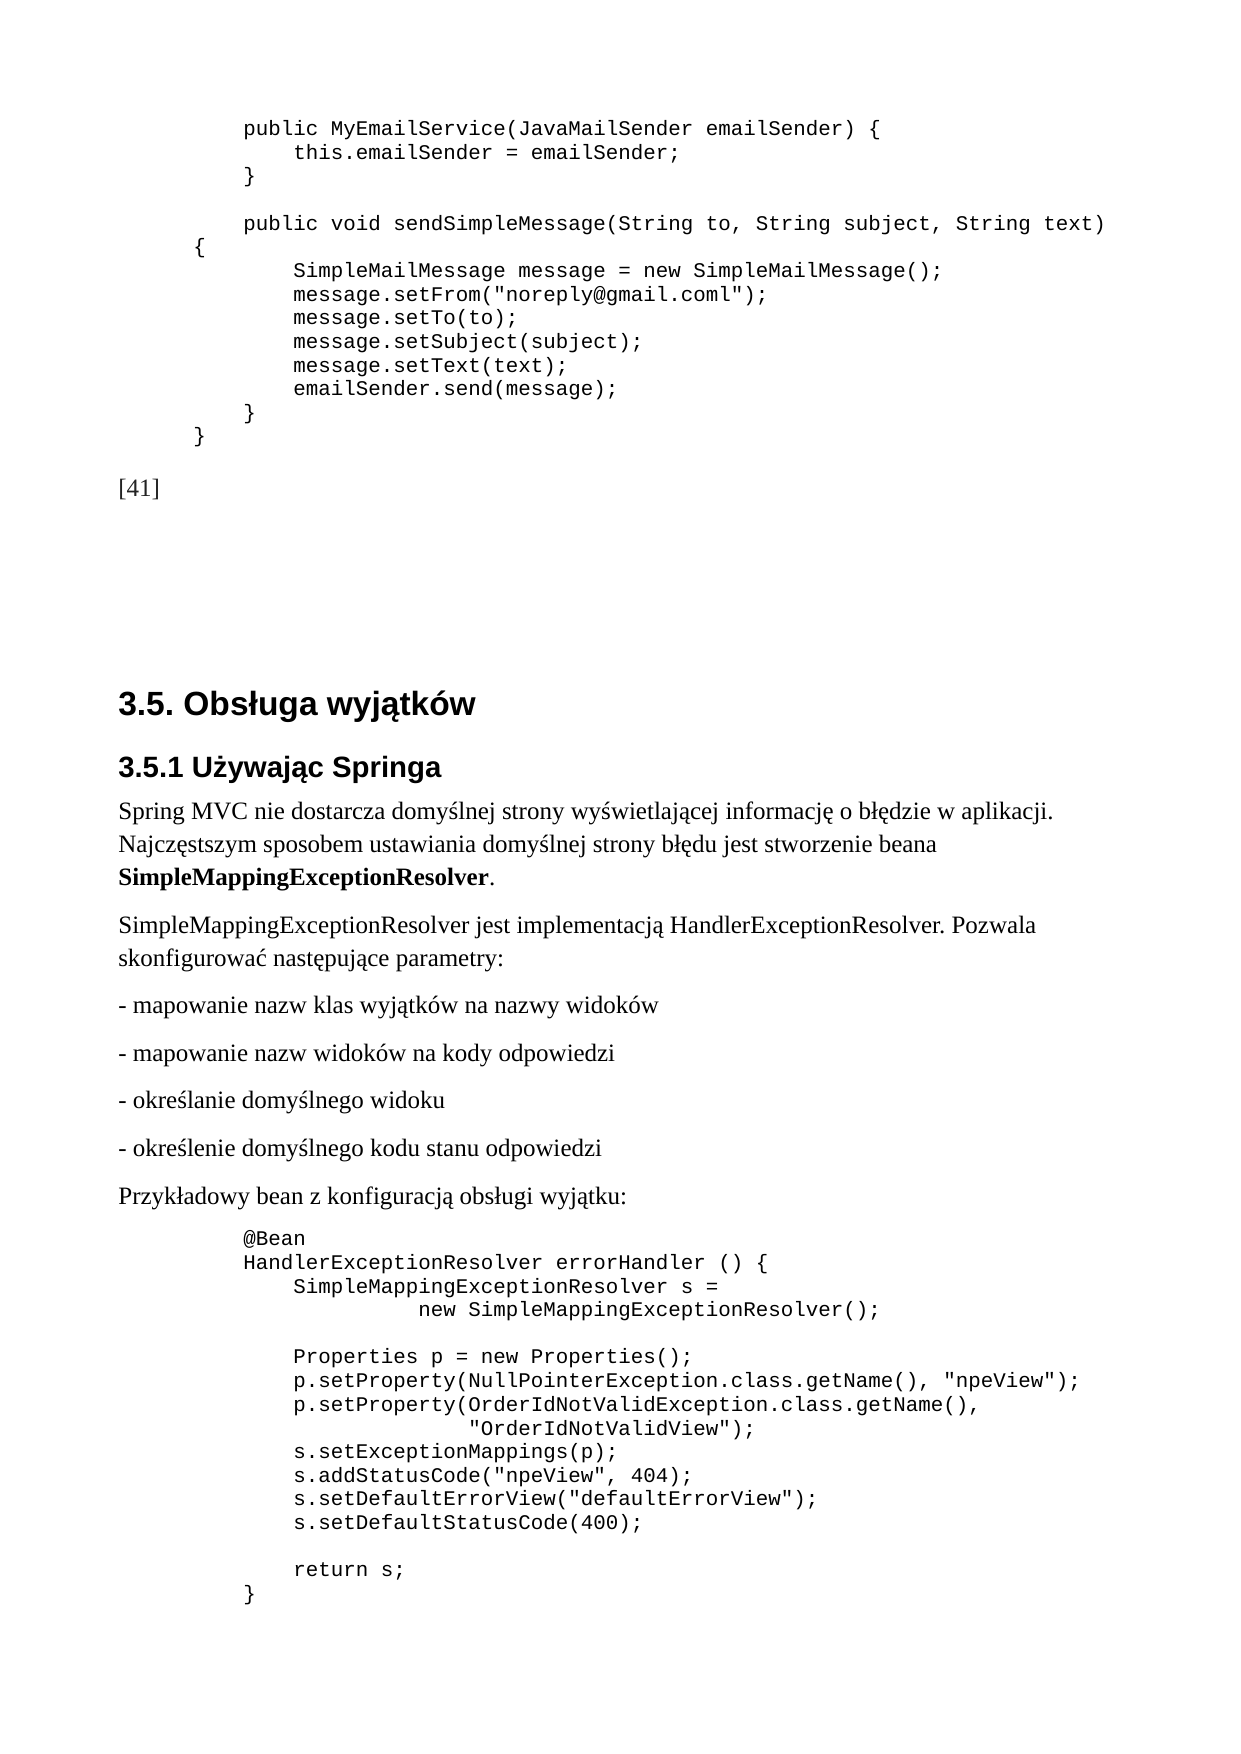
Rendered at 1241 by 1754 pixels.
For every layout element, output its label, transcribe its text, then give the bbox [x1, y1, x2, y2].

text HandlerExceptionResolver errorHandler () { [193, 1252, 1122, 1276]
text Properties p = new Properties(); [193, 1347, 1122, 1370]
text - mapowanie nazw widoków na kody odpowiedzi [118, 1038, 1122, 1067]
text s.setDefaultErrorView("defaultErrorView"); [193, 1488, 1122, 1512]
text } [193, 402, 1122, 426]
text message.setText(text); [193, 354, 1122, 378]
subtitle 3.5. Obsługa wyjątków [118, 684, 1122, 723]
text s.setExceptionMappings(p); [193, 1441, 1122, 1465]
text emailSender.send(message); [193, 378, 1122, 402]
text [41] [118, 473, 1122, 502]
text s.addStatusCode("npeView", 404); [193, 1465, 1122, 1488]
text @Bean [193, 1228, 1122, 1252]
text Przykładowy bean z konfiguracją obsługi wyjątku: [118, 1181, 1122, 1209]
text return s; [193, 1559, 1122, 1583]
text new SimpleMappingExceptionResolver(); [193, 1299, 1122, 1323]
text - określanie domyślnego widoku [118, 1086, 1122, 1114]
text p.setProperty(OrderIdNotValidException.class.getName(), [193, 1394, 1122, 1417]
text message.setSubject(subject); [193, 331, 1122, 354]
text message.setTo(to); [193, 307, 1122, 331]
text p.setProperty(NullPointerException.class.getName(), "npeView"); [193, 1370, 1122, 1394]
text Spring MVC nie dostarcza domyślnej strony wyświetlającej informację o błędzie w aplikacji. Najczęstszym sposobem ustawiania domyślnej strony błędu jest stworzenie beana SimpleMappingExceptionResolver. [118, 796, 1122, 891]
subtitle 3.5.1 Używając Springa [118, 750, 1122, 783]
text - określenie domyślnego kodu stanu odpowiedzi [118, 1133, 1122, 1162]
text SimpleMappingExceptionResolver s = [193, 1276, 1122, 1299]
text SimpleMailMessage message = new SimpleMailMessage(); [193, 260, 1122, 284]
text public void sendSimpleMessage(String to, String subject, String text) { [193, 213, 1122, 260]
text "OrderIdNotValidView"); [193, 1417, 1122, 1441]
text SimpleMappingExceptionResolver jest implementacją HandlerExceptionResolver. Pozwala skonfigurować następujące parametry: [118, 910, 1122, 971]
text } [193, 1583, 1122, 1607]
text s.setDefaultStatusCode(400); [193, 1512, 1122, 1536]
text message.setFrom("noreply@gmail.coml"); [193, 284, 1122, 307]
text public MyEmailService(JavaMailSender emailSender) { [193, 118, 1122, 142]
text - mapowanie nazw klas wyjątków na nazwy widoków [118, 990, 1122, 1019]
text } [193, 165, 1122, 189]
text this.emailSender = emailSender; [193, 142, 1122, 165]
text } [193, 426, 1122, 449]
